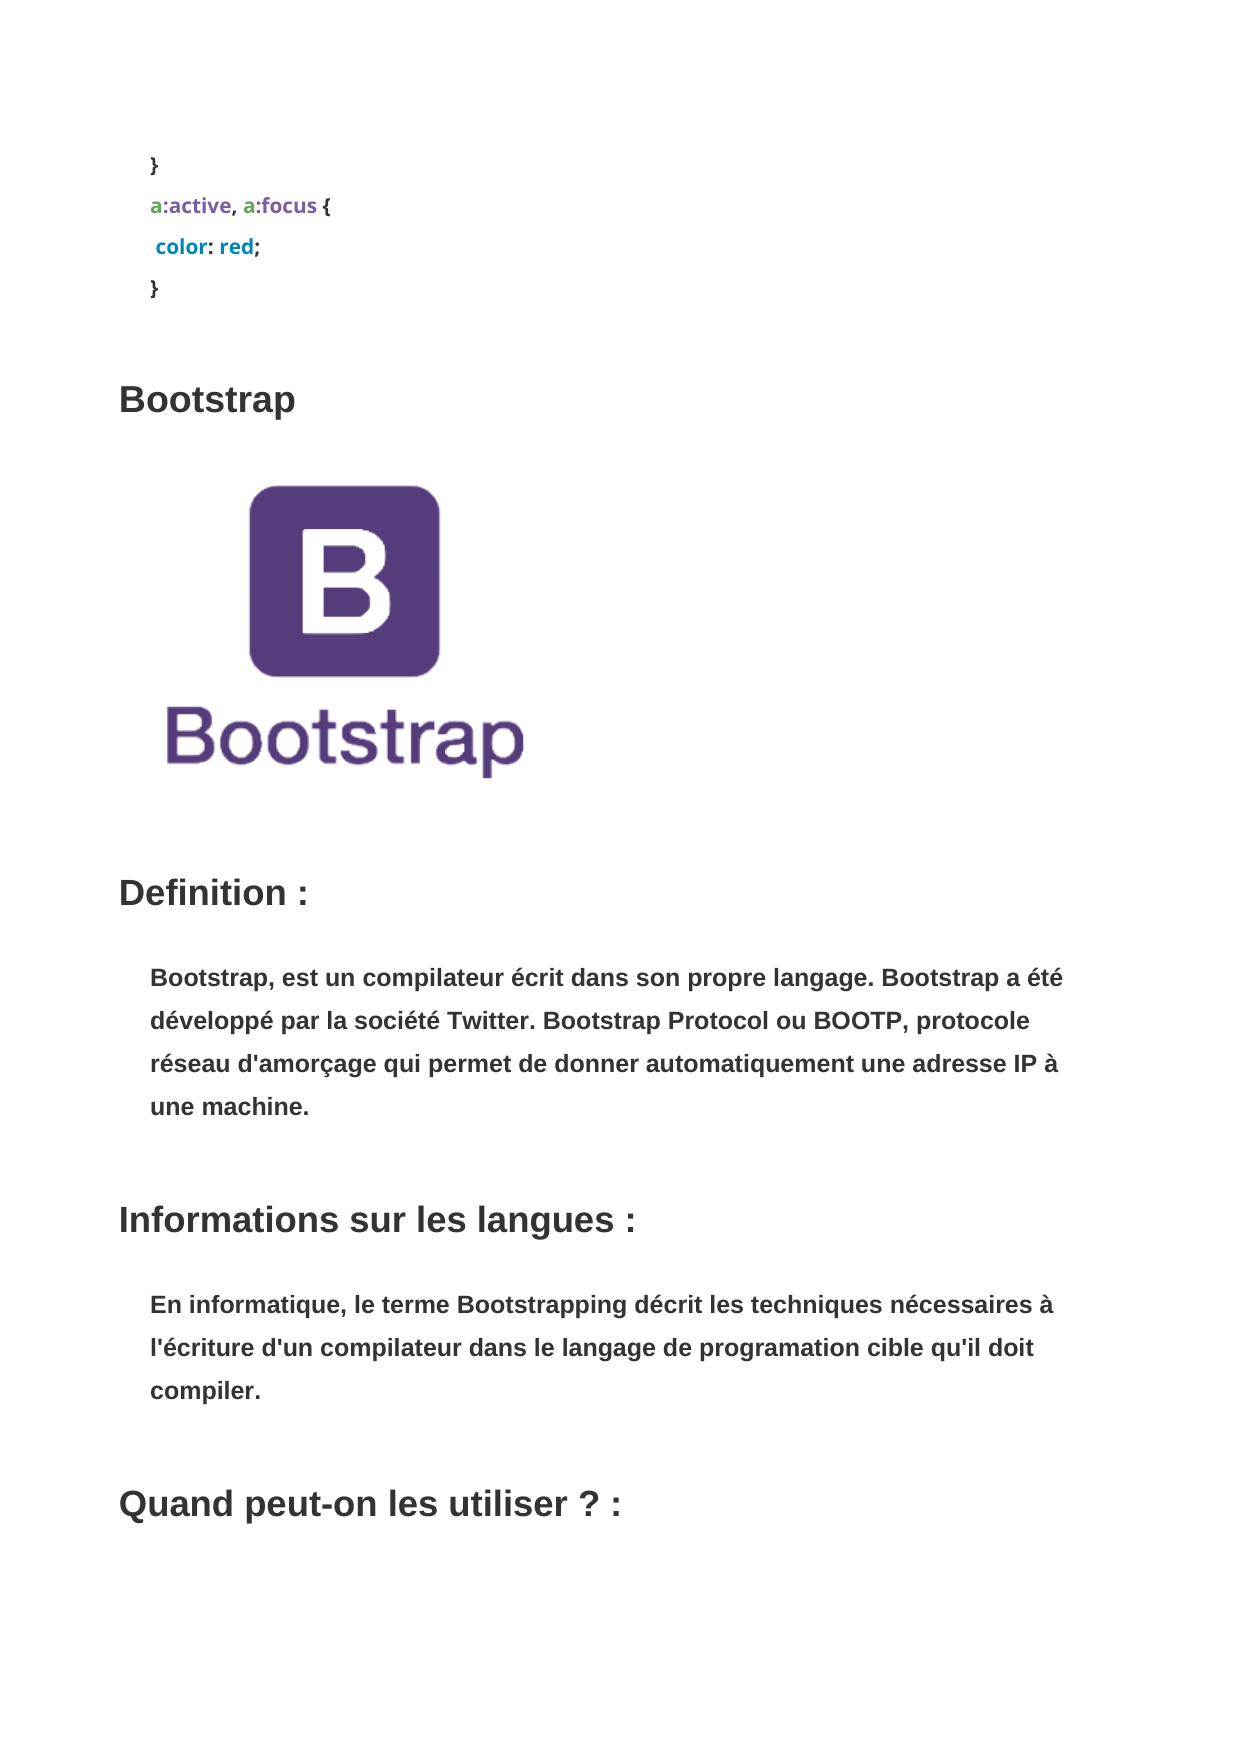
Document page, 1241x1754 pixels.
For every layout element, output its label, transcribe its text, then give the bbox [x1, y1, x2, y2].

subtitle Quand peut-on les utiliser ? : [119, 1482, 1090, 1524]
subtitle Informations sur les langues : [119, 1198, 1090, 1240]
picture [150, 470, 541, 796]
subtitle Definition : [119, 871, 1090, 913]
subtitle Bootstrap [119, 377, 1090, 420]
text } a:active, a:focus { color: red; } [150, 150, 1090, 302]
text Bootstrap, est un compilateur écrit dans son propre langage. Bootstrap a été développé par la société Twitter. Bootstrap Protocol ou BOOTP, protocole réseau d'amorçage qui permet de donner automatiquement une adresse IP à une machine. [150, 963, 1090, 1121]
text En informatique, le terme Bootstrapping décrit les techniques nécessaires à l'écriture d'un compilateur dans le langage de programation cible qu'il doit compiler. [150, 1290, 1090, 1405]
